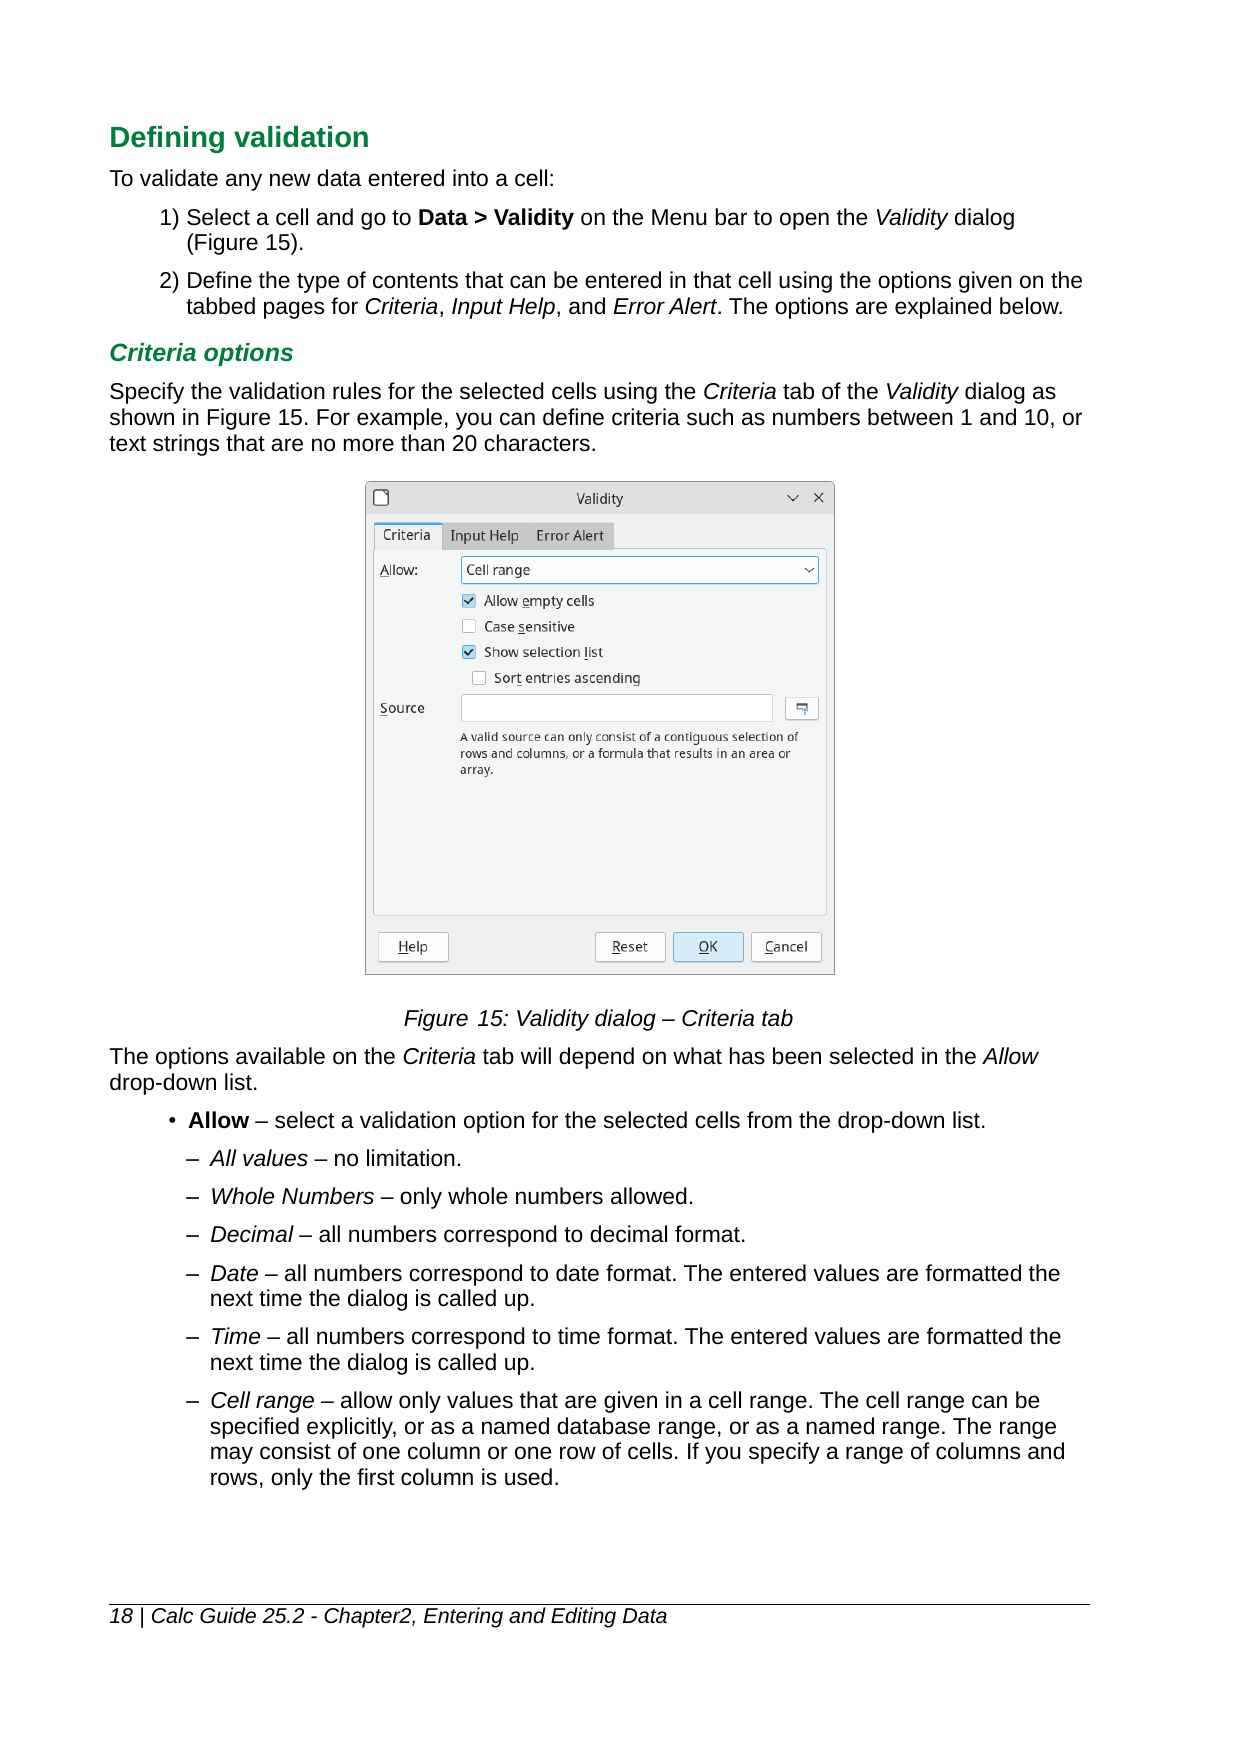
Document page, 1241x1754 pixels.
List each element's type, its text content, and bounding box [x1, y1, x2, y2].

subtitle Defining validation [109, 121, 1090, 154]
subtitle Criteria options [109, 339, 1090, 367]
list Select a cell and go to Data > Validity on the Menu bar to open the Validity dialog (Figure 15). [186, 204, 1090, 255]
list Decimal – all numbers correspond to decimal format. [186, 1222, 1090, 1248]
picture [348, 468, 851, 994]
list Whole Numbers – only whole numbers allowed. [186, 1184, 1090, 1209]
list The options available on the Criteria tab will depend on what has been selected in the Allow drop-down list. [109, 1044, 1090, 1095]
list All values – no limitation. [186, 1146, 1090, 1171]
list Allow – select a validation option for the selected cells from the drop-down list. [168, 1108, 1090, 1133]
list Cell range – allow only values that are given in a cell range. The cell range can be specified explicitly, or as a named database range, or as a named range. The range may consist of one column or one row of cells. If you specify a range of columns and rows, only the first column is used. [186, 1388, 1090, 1490]
list Time – all numbers correspond to time format. The entered values are formatted the next time the dialog is called up. [186, 1324, 1090, 1375]
text Figure 15: Validity dialog – Criteria tab [348, 1006, 851, 1032]
list Define the type of contents that can be entered in that cell using the options given on the tabbed pages for Criteria, Input Help, and Error Alert. The options are explained below. [186, 268, 1090, 319]
text Specify the validation rules for the selected cells using the Criteria tab of the Validity dialog as shown in Figure 15. For example, you can define criteria such as numbers between 1 and 10, or text strings that are no more than 20 characters. [109, 379, 1090, 456]
list To validate any new data entered into a cell: [109, 166, 1090, 192]
list Date – all numbers correspond to date format. The entered values are formatted the next time the dialog is called up. [186, 1260, 1090, 1311]
